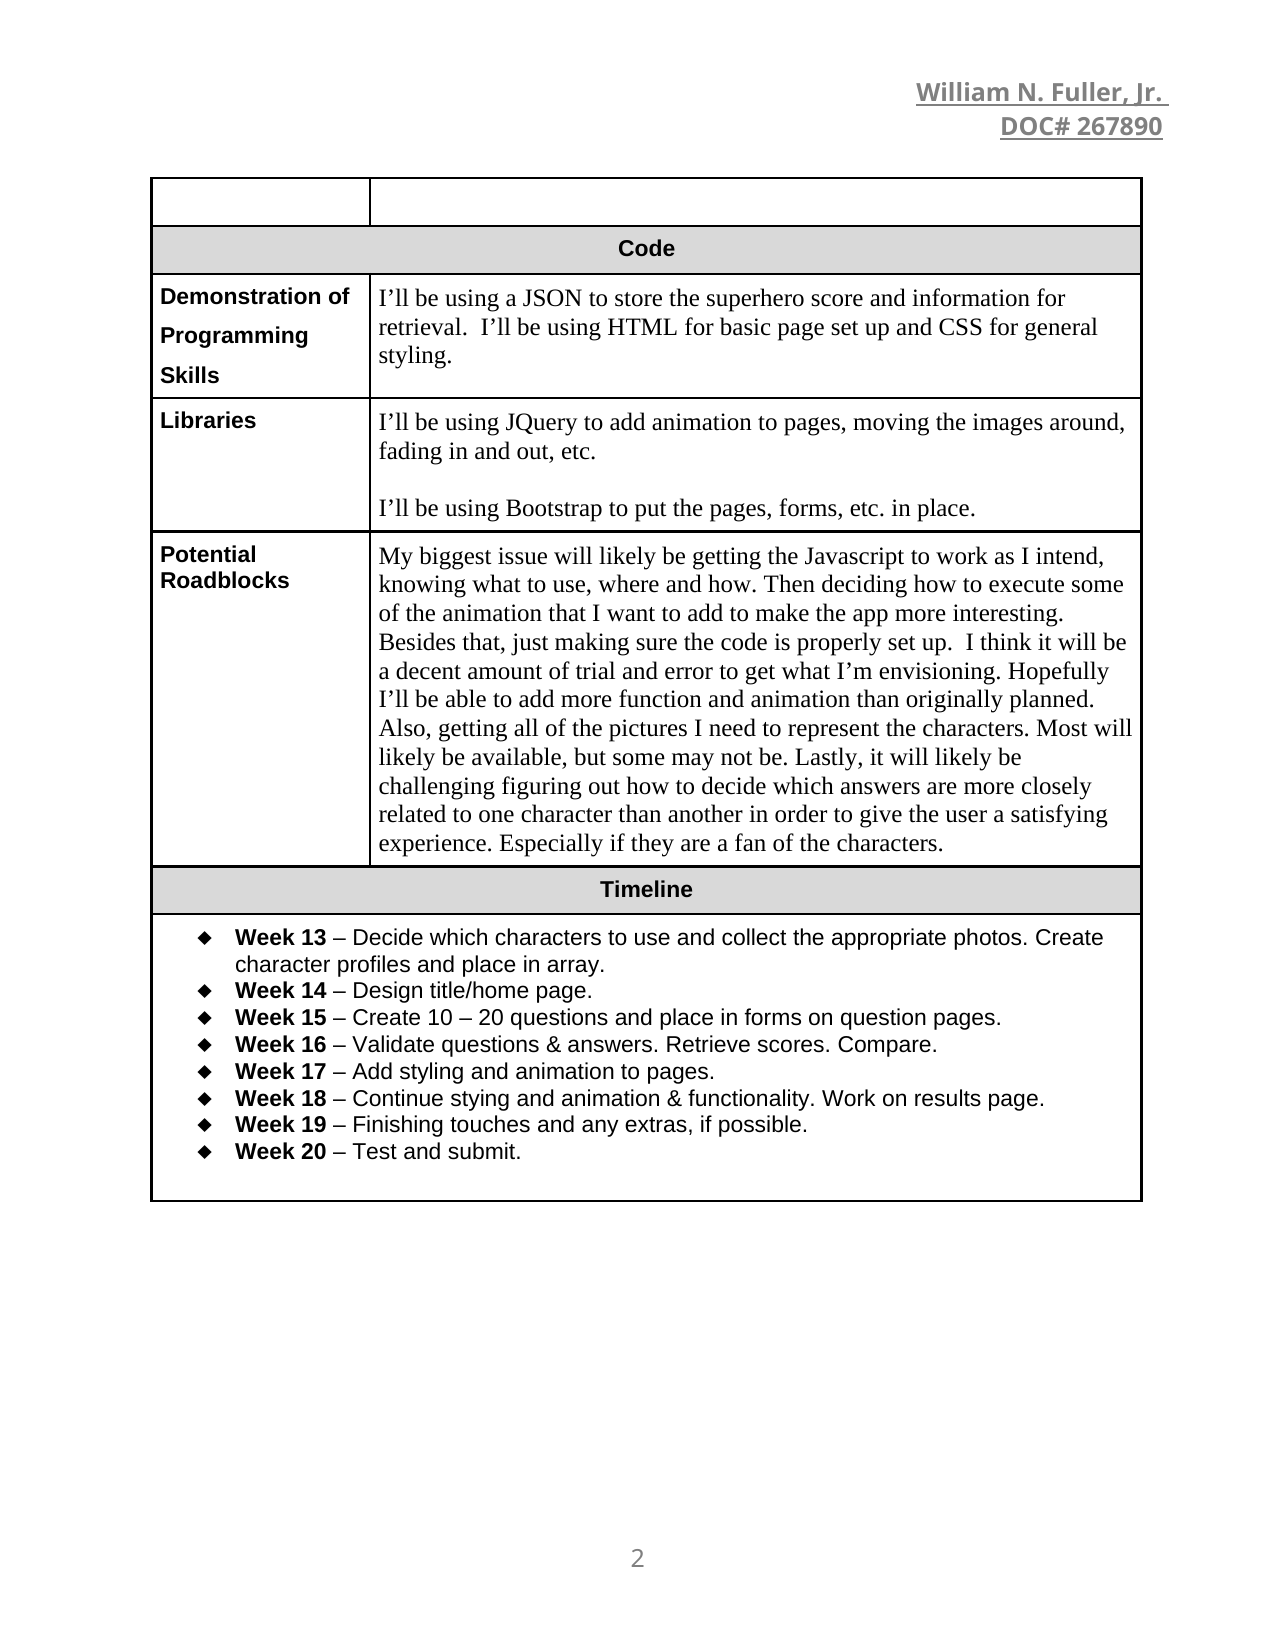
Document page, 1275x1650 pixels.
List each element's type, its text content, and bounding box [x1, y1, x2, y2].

table_cell My biggest issue will likely be getting the Javascript to work as I intend, knowing what to use, where and how. Then deciding how to execute some of the animation that I want to add to make the app more interesting. Besides that, just making sure the code is properly set up. I think it will be a decent amount of trial and error to get what I’m envisioning. Hopefully I’ll be able to add more function and animation than originally planned. Also, getting all of the pictures I need to represent the characters. Most will likely be available, but some may not be. Lastly, it will likely be challenging figuring out how to decide which answers are more closely related to one character than another in order to give the user a satisfying experience. Especially if they are a fan of the characters. [371, 533, 1140, 865]
table_cell Libraries [153, 399, 369, 530]
table_cell [371, 179, 1140, 225]
table_cell Code [153, 227, 1140, 273]
table_cell Demonstration of Programming Skills [153, 275, 369, 397]
table_cell Week 13 – Decide which characters to use and collect the appropriate photos. Create character profiles and place in array. Week 14 – Design title/home page. Week 15 – Create 10 – 20 questions and place in forms on question pages. Week 16 – Validate questions & answers. Retrieve scores. Compare. Week 17 – Add styling and animation to pages. Week 18 – Continue stying and animation & functionality. Work on results page. Week 19 – Finishing touches and any extras, if possible. Week 20 – Test and submit. [153, 915, 1140, 1200]
table_cell Potential Roadblocks [153, 533, 369, 865]
table_cell Timeline [153, 868, 1140, 913]
table_cell I’ll be using JQuery to add animation to pages, moving the images around, fading in and out, etc. I’ll be using Bootstrap to put the pages, forms, etc. in place. [371, 399, 1140, 530]
table_cell I’ll be using a JSON to store the superhero score and information for retrieval. I’ll be using HTML for basic page set up and CSS for general styling. [371, 275, 1140, 397]
table_cell [153, 179, 369, 225]
